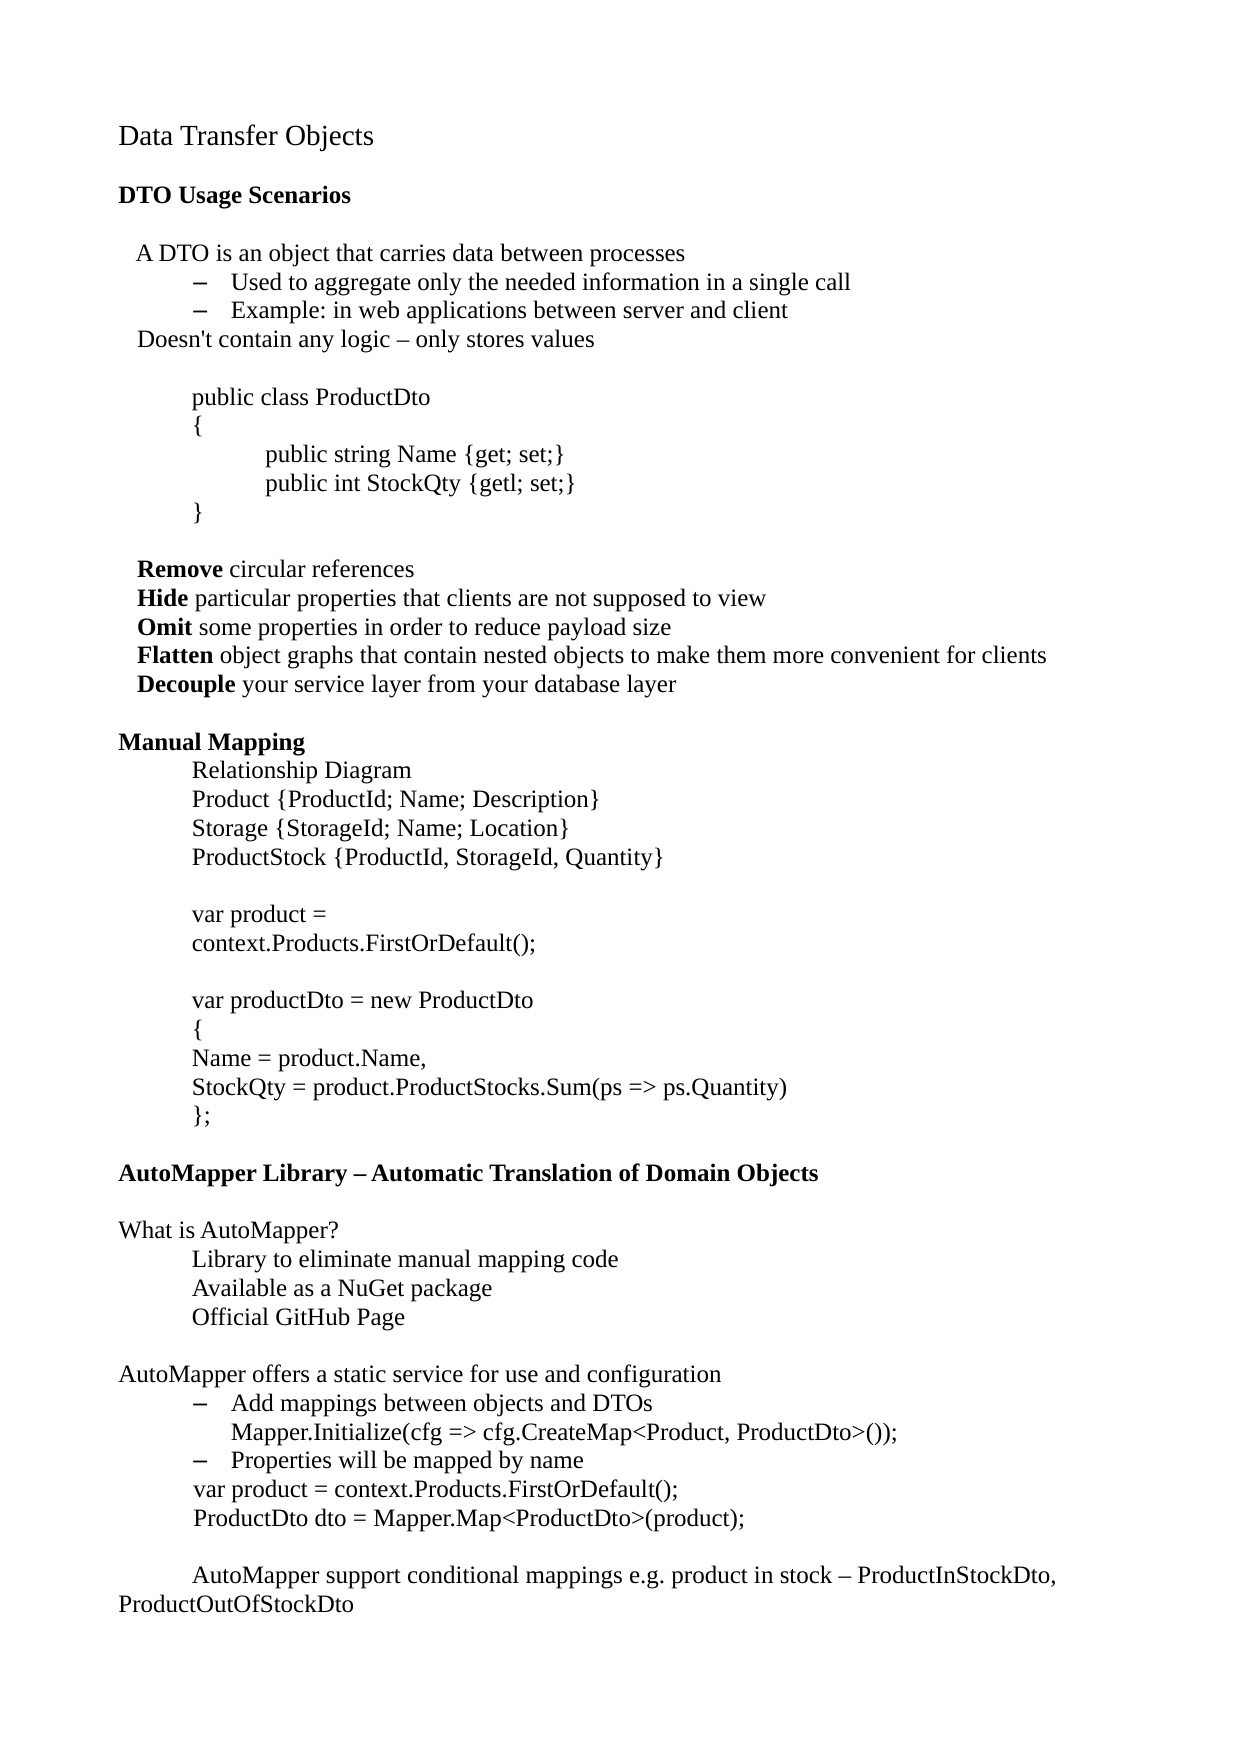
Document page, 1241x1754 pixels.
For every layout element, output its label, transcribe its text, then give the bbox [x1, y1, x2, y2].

text ProductStock {ProductId, StorageId, Quantity} [118, 842, 1122, 870]
text Name = product.Name, [118, 1043, 1122, 1072]
text public class ProductDto [118, 382, 1122, 410]
text Available as a NuGet package [118, 1273, 1122, 1302]
text public int StockQty {getl; set;} [118, 468, 1122, 497]
text DTO Usage Scenarios [118, 180, 1122, 209]
text var product = [118, 899, 1122, 928]
text AutoMapper Library – Automatic Translation of Domain Objects [118, 1158, 1122, 1187]
text A DTO is an object that carries data between processes [118, 238, 1122, 267]
text Decouple your service layer from your database layer [118, 669, 1122, 698]
text Product {ProductId; Name; Description} [118, 784, 1122, 813]
list Properties will be mapped by name [193, 1445, 1122, 1474]
list Add mappings between objects and DTOs [193, 1388, 1122, 1417]
text }; [118, 1100, 1122, 1158]
text AutoMapper support conditional mappings e.g. product in stock – ProductInStockDto, ProductOutOfStockDto [118, 1560, 1122, 1618]
text Relationship Diagram [118, 755, 1122, 784]
text Storage {StorageId; Name; Location} [118, 813, 1122, 842]
text Remove circular references [118, 554, 1122, 583]
text Doesn't contain any logic – only stores values [118, 324, 1122, 353]
text public string Name {get; set;} [118, 439, 1122, 468]
text context.Products.FirstOrDefault(); [118, 928, 1122, 957]
text Library to eliminate manual mapping code [118, 1244, 1122, 1273]
text Omit some properties in order to reduce payload size [118, 612, 1122, 640]
list ProductDto dto = Mapper.Map<ProductDto>(product); [156, 1503, 1122, 1532]
text } [118, 497, 1122, 525]
text What is AutoMapper? [118, 1215, 1122, 1244]
list var product = context.Products.FirstOrDefault(); [156, 1474, 1122, 1503]
text AutoMapper offers a static service for use and configuration [118, 1359, 1122, 1388]
list Example: in web applications between server and client [193, 295, 1122, 324]
text Flatten object graphs that contain nested objects to make them more convenient for clients [118, 640, 1122, 669]
text { [118, 1014, 1122, 1043]
list Mapper.Initialize(cfg => cfg.CreateMap<Product, ProductDto>()); [193, 1417, 1122, 1445]
text Official GitHub Page [118, 1302, 1122, 1330]
text var productDto = new ProductDto [118, 985, 1122, 1014]
text Manual Mapping [118, 727, 1122, 755]
text { [118, 410, 1122, 439]
list Used to aggregate only the needed information in a single call [193, 267, 1122, 295]
text Hide particular properties that clients are not supposed to view [118, 583, 1122, 612]
text StockQty = product.ProductStocks.Sum(ps => ps.Quantity) [118, 1072, 1122, 1100]
text Data Transfer Objects [118, 118, 1122, 152]
